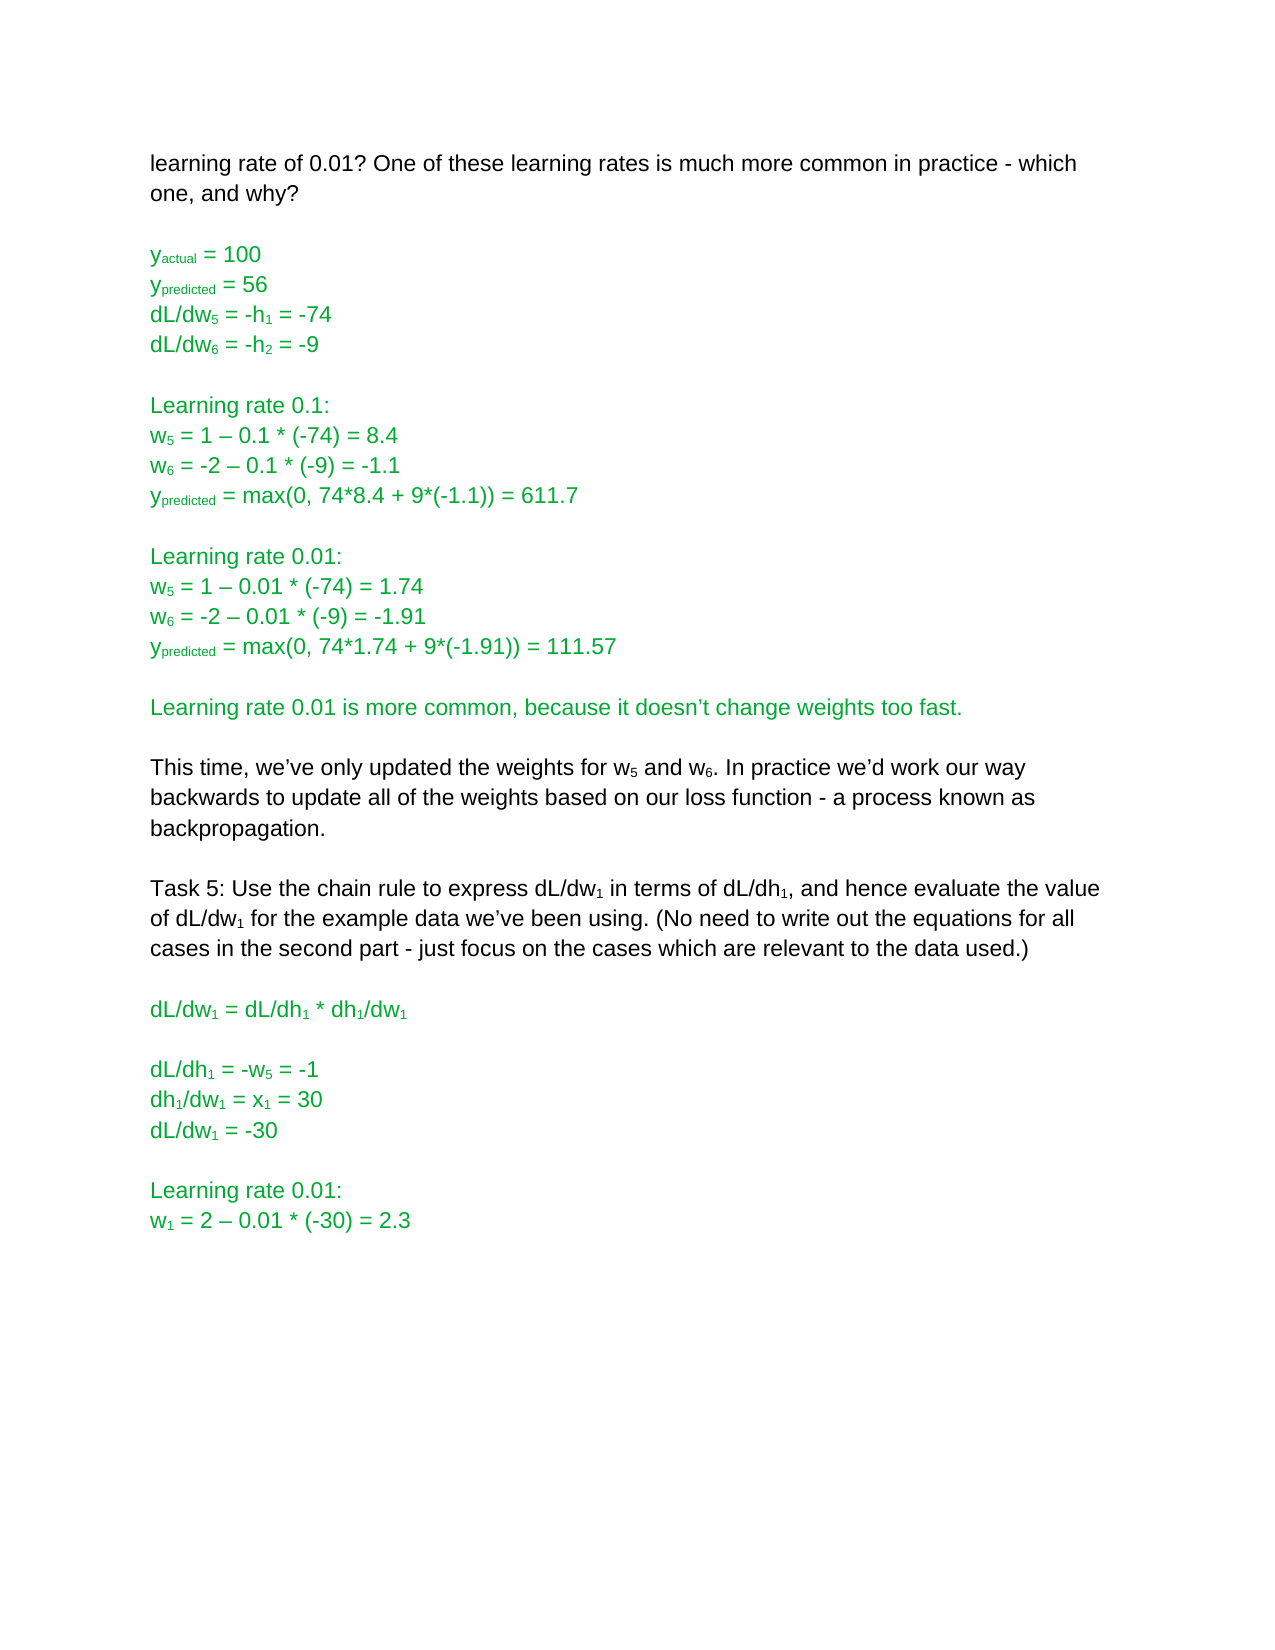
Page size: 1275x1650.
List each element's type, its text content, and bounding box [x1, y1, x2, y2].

text Learning rate 0.1: w5 = 1 – 0.1 * (-74) = 8.4 w6 = -2 – 0.1 * (-9) = -1.1 ypredicted = max(0, 74*8.4 + 9*(-1.1)) = 611.7 Learning rate 0.01: w5 = 1 – 0.01 * (-74) = 1.74 w6 = -2 – 0.01 * (-9) = -1.91 ypredicted = max(0, 74*1.74 + 9*(-1.91)) = 111.57 Learning rate 0.01 is more common, because it doesn’t change weights too fast. [150, 392, 1125, 720]
text dL/dw1 = dL/dh1 * dh1/dw1 dL/dh1 = -w5 = -1 dh1/dw1 = x1 = 30 dL/dw1 = -30 Learning rate 0.01: w1 = 2 – 0.01 * (-30) = 2.3 [150, 996, 1125, 1234]
text learning rate of 0.01? One of these learning rates is much more common in practice - which one, and why? [150, 150, 1125, 207]
text Task 5: Use the chain rule to express dL/dw1 in terms of dL/dh1, and hence evaluate the value of dL/dw1 for the example data we’ve been using. (No need to write out the equations for all cases in the second part - just focus on the cases which are relevant to the data used.) [150, 875, 1125, 962]
text yactual = 100 [150, 241, 1125, 267]
text This time, we’ve only updated the weights for w5 and w6. In practice we’d work our way backwards to update all of the weights based on our loss function - a process known as backpropagation. [150, 754, 1125, 841]
text ypredicted = 56 dL/dw5 = -h1 = -74 dL/dw6 = -h2 = -9 [150, 271, 1125, 358]
